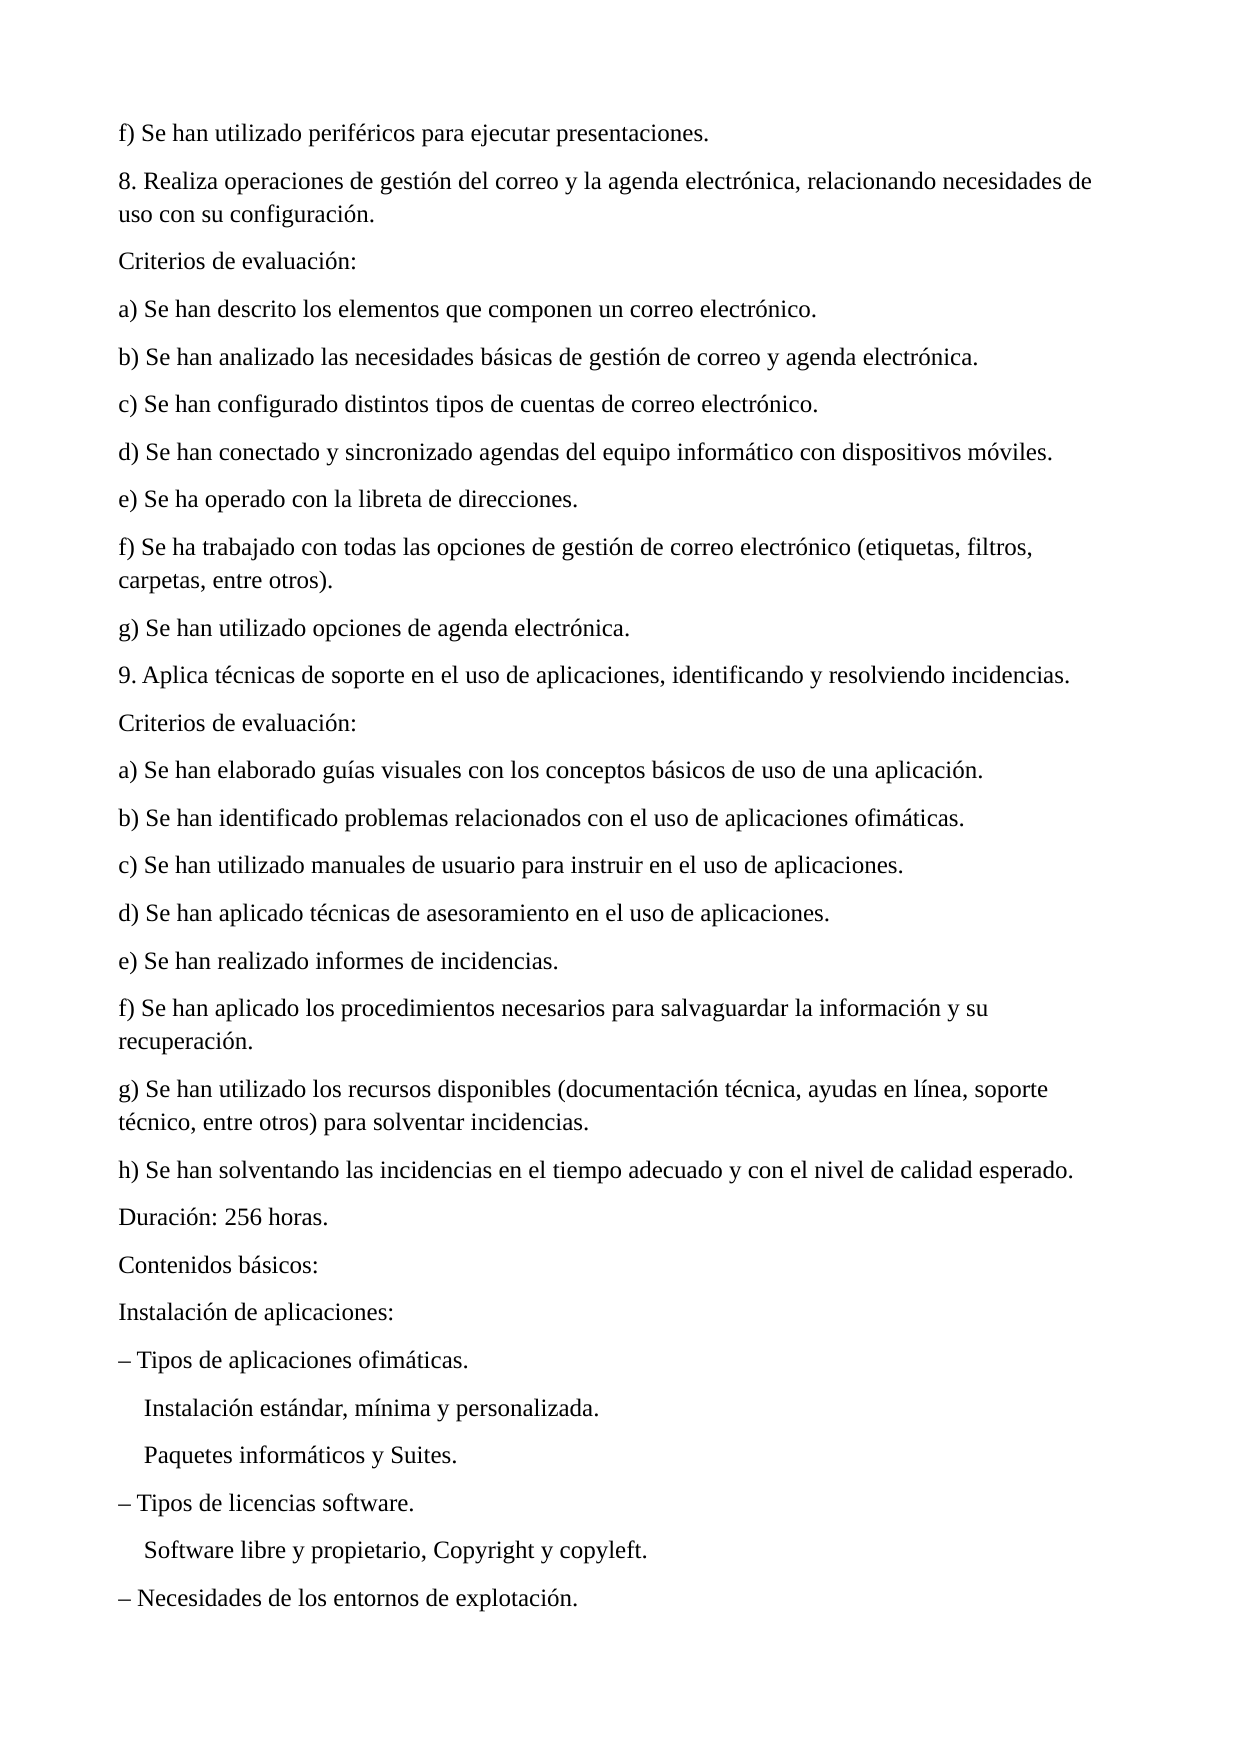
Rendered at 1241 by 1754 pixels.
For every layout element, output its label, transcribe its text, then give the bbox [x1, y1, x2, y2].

text a) Se han elaborado guías visuales con los conceptos básicos de uso de una aplicación. [118, 755, 1122, 784]
text g) Se han utilizado opciones de agenda electrónica. [118, 613, 1122, 641]
text  Software libre y propietario, Copyright y copyleft. [118, 1536, 1122, 1564]
text Criterios de evaluación: [118, 708, 1122, 737]
text Duración: 256 horas. [118, 1202, 1122, 1231]
text b) Se han identificado problemas relacionados con el uso de aplicaciones ofimáticas. [118, 803, 1122, 832]
text d) Se han conectado y sincronizado agendas del equipo informático con dispositivos móviles. [118, 437, 1122, 466]
text g) Se han utilizado los recursos disponibles (documentación técnica, ayudas en línea, soporte técnico, entre otros) para solventar incidencias. [118, 1074, 1122, 1136]
text c) Se han configurado distintos tipos de cuentas de correo electrónico. [118, 389, 1122, 418]
text Contenidos básicos: [118, 1250, 1122, 1279]
text Instalación de aplicaciones: [118, 1297, 1122, 1326]
text 9. Aplica técnicas de soporte en el uso de aplicaciones, identificando y resolviendo incidencias. [118, 660, 1122, 689]
text – Necesidades de los entornos de explotación. [118, 1583, 1122, 1612]
text 8. Realiza operaciones de gestión del correo y la agenda electrónica, relacionando necesidades de uso con su configuración. [118, 166, 1122, 227]
text Criterios de evaluación: [118, 246, 1122, 275]
text d) Se han aplicado técnicas de asesoramiento en el uso de aplicaciones. [118, 898, 1122, 927]
text – Tipos de licencias software. [118, 1488, 1122, 1517]
text  Paquetes informáticos y Suites. [118, 1440, 1122, 1469]
text e) Se han realizado informes de incidencias. [118, 946, 1122, 974]
text f) Se han aplicado los procedimientos necesarios para salvaguardar la información y su recuperación. [118, 993, 1122, 1055]
text  Instalación estándar, mínima y personalizada. [118, 1393, 1122, 1421]
text c) Se han utilizado manuales de usuario para instruir en el uso de aplicaciones. [118, 851, 1122, 879]
text h) Se han solventando las incidencias en el tiempo adecuado y con el nivel de calidad esperado. [118, 1155, 1122, 1183]
text a) Se han descrito los elementos que componen un correo electrónico. [118, 294, 1122, 323]
text – Tipos de aplicaciones ofimáticas. [118, 1345, 1122, 1374]
text b) Se han analizado las necesidades básicas de gestión de correo y agenda electrónica. [118, 342, 1122, 370]
text f) Se han utilizado periféricos para ejecutar presentaciones. [118, 118, 1122, 147]
text e) Se ha operado con la libreta de direcciones. [118, 484, 1122, 513]
text f) Se ha trabajado con todas las opciones de gestión de correo electrónico (etiquetas, filtros, carpetas, entre otros). [118, 532, 1122, 594]
